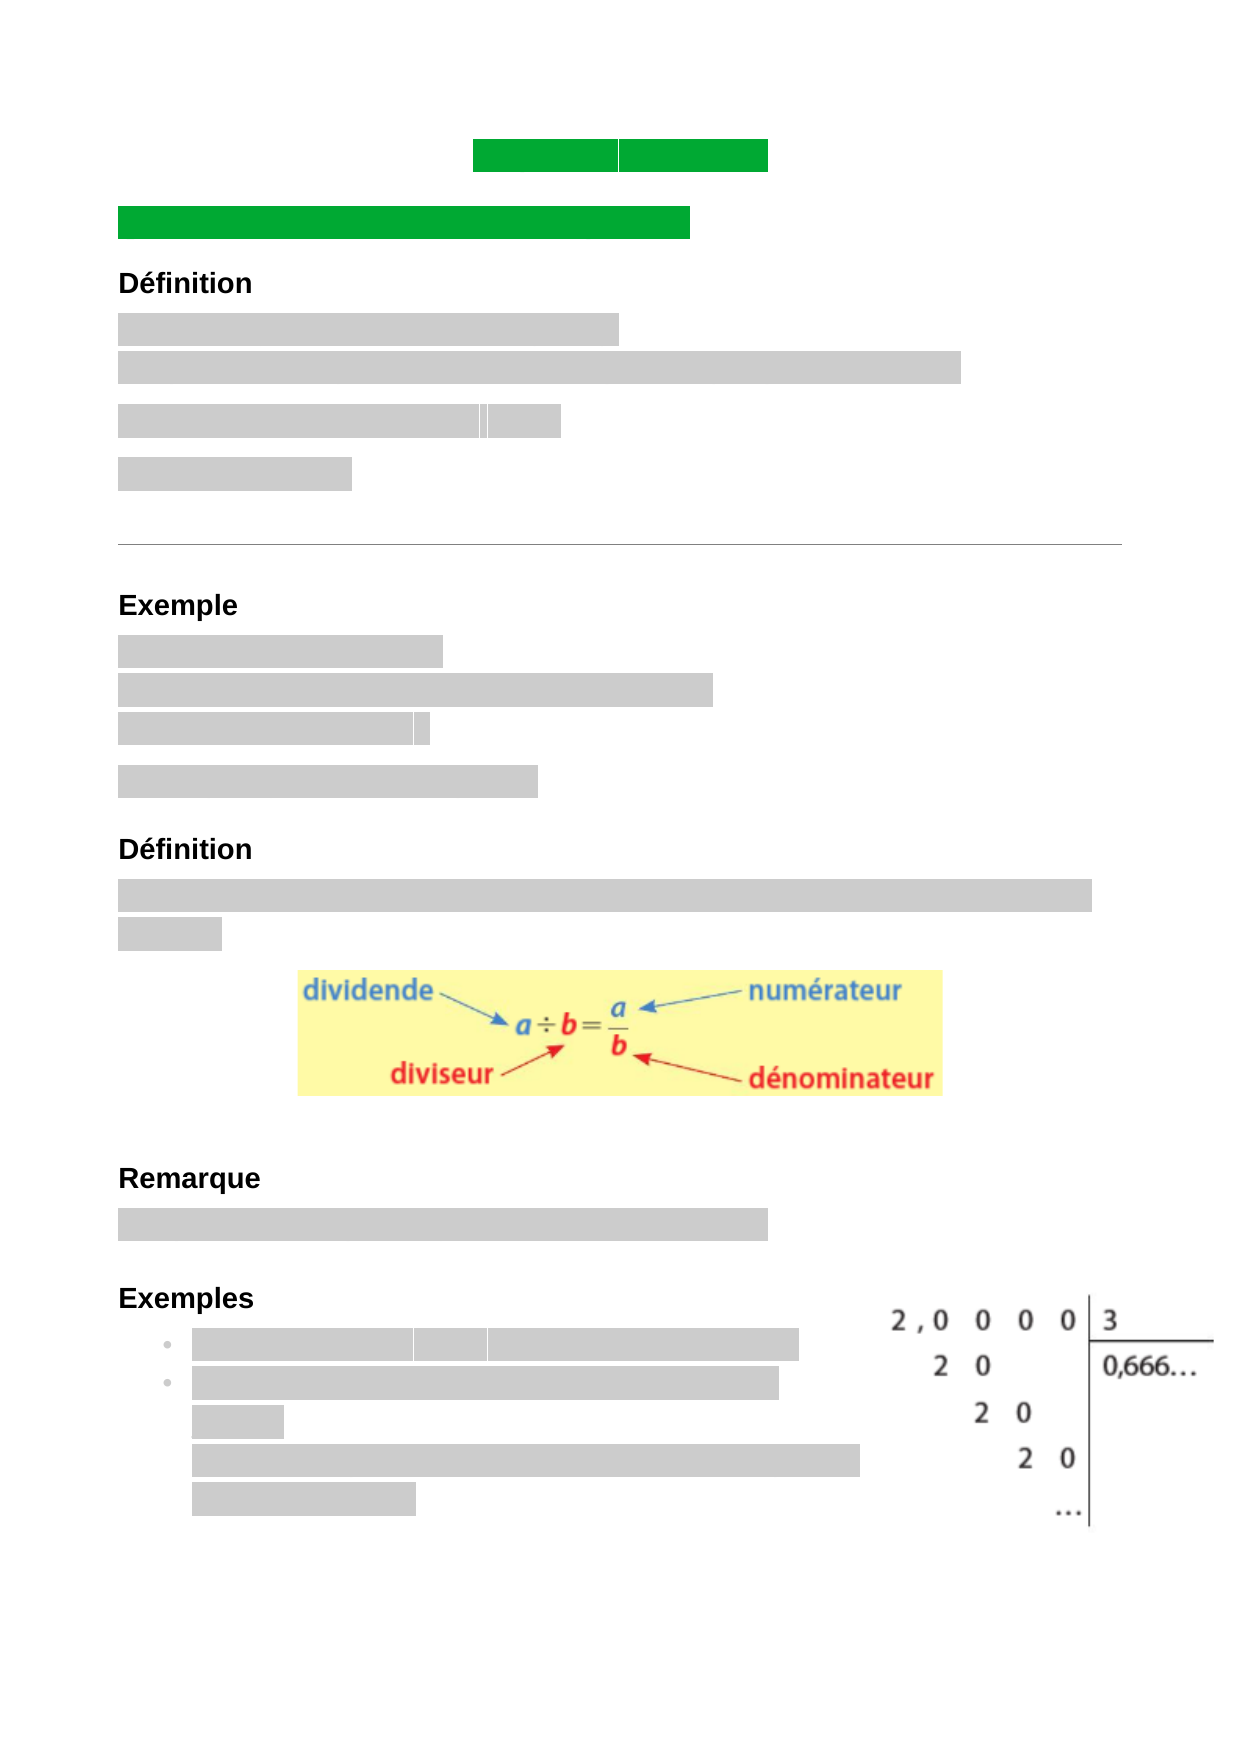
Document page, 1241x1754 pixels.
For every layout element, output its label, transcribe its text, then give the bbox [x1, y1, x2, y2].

subtitle Remarque [118, 1162, 1122, 1195]
list La division décimale de 2 par 3 ne se termine jamais. pas d’écriture décimale, ce n’est pas un nombre décimal. [162, 1366, 874, 1516]
picture [874, 1290, 1214, 1536]
subtitle Séquence : Fractions [118, 139, 1122, 172]
subtitle Définition [118, 832, 1122, 866]
subtitle Définition [118, 266, 1122, 300]
text On ne peut jamais diviser par 0 ! [118, 765, 1122, 798]
subtitle Exemples [118, 1282, 1122, 1315]
text On le note a : b ou a ÷ b ou [118, 404, 1122, 438]
subtitle I] Connaître la notion de fraction quotient [118, 206, 1122, 239]
list Donc est un nombre décimal. [162, 1328, 874, 1361]
picture [297, 970, 943, 1096]
subtitle Exemple [118, 588, 1122, 622]
text a et b désignent deux nombres (b ≠ 0). Le quotient de a par b est le nombre qui, multiplié par b, donne a. [118, 312, 1122, 384]
text Un quotient n’est pas toujours un nombre décimal. [118, 1208, 1122, 1241]
text pelé une écrure fractionnaire. [118, 457, 1122, 491]
text uotient de 12 par 5. C’est le nombre qui, multiplié par 5, donne 12. On a : . [118, 634, 1122, 745]
text Si a et b sont des nombres entiers (b ≠ 0), on dit que le nombre st une fraction. [118, 878, 1122, 951]
